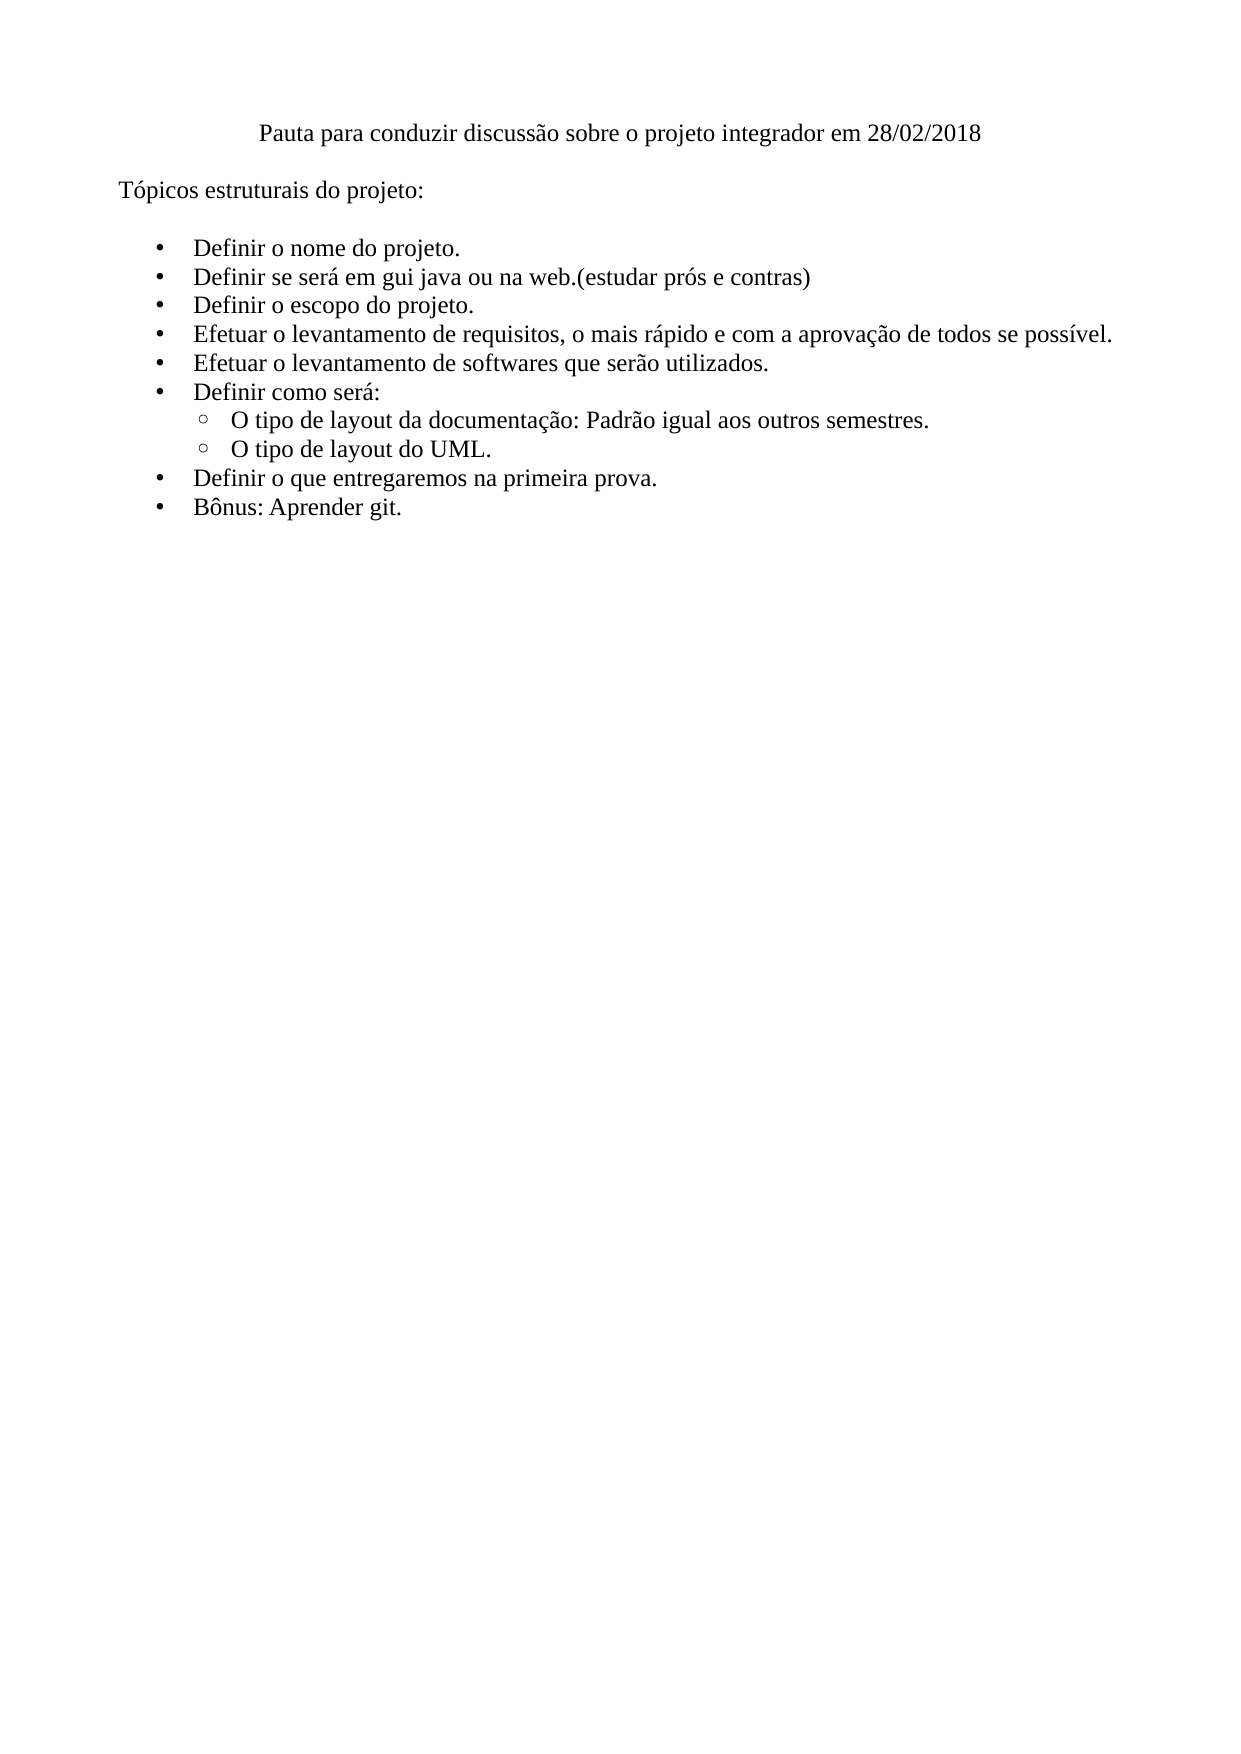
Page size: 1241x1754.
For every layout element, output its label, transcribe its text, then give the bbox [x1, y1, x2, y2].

list Definir o escopo do projeto. [156, 291, 1122, 319]
text Tópicos estruturais do projeto: [118, 176, 1122, 204]
list Efetuar o levantamento de requisitos, o mais rápido e com a aprovação de todos se possível. [156, 319, 1122, 348]
list Definir se será em gui java ou na web.(estudar prós e contras) [156, 262, 1122, 291]
list Efetuar o levantamento de softwares que serão utilizados. [156, 348, 1122, 377]
list Definir como será: [156, 377, 1122, 406]
text Pauta para conduzir discussão sobre o projeto integrador em 28/02/2018 [118, 118, 1122, 147]
list O tipo de layout do UML. [193, 434, 1122, 463]
list O tipo de layout da documentação: Padrão igual aos outros semestres. [193, 406, 1122, 434]
list Bônus: Aprender git. [156, 492, 1122, 521]
list Definir o nome do projeto. [156, 233, 1122, 262]
list Definir o que entregaremos na primeira prova. [156, 463, 1122, 492]
